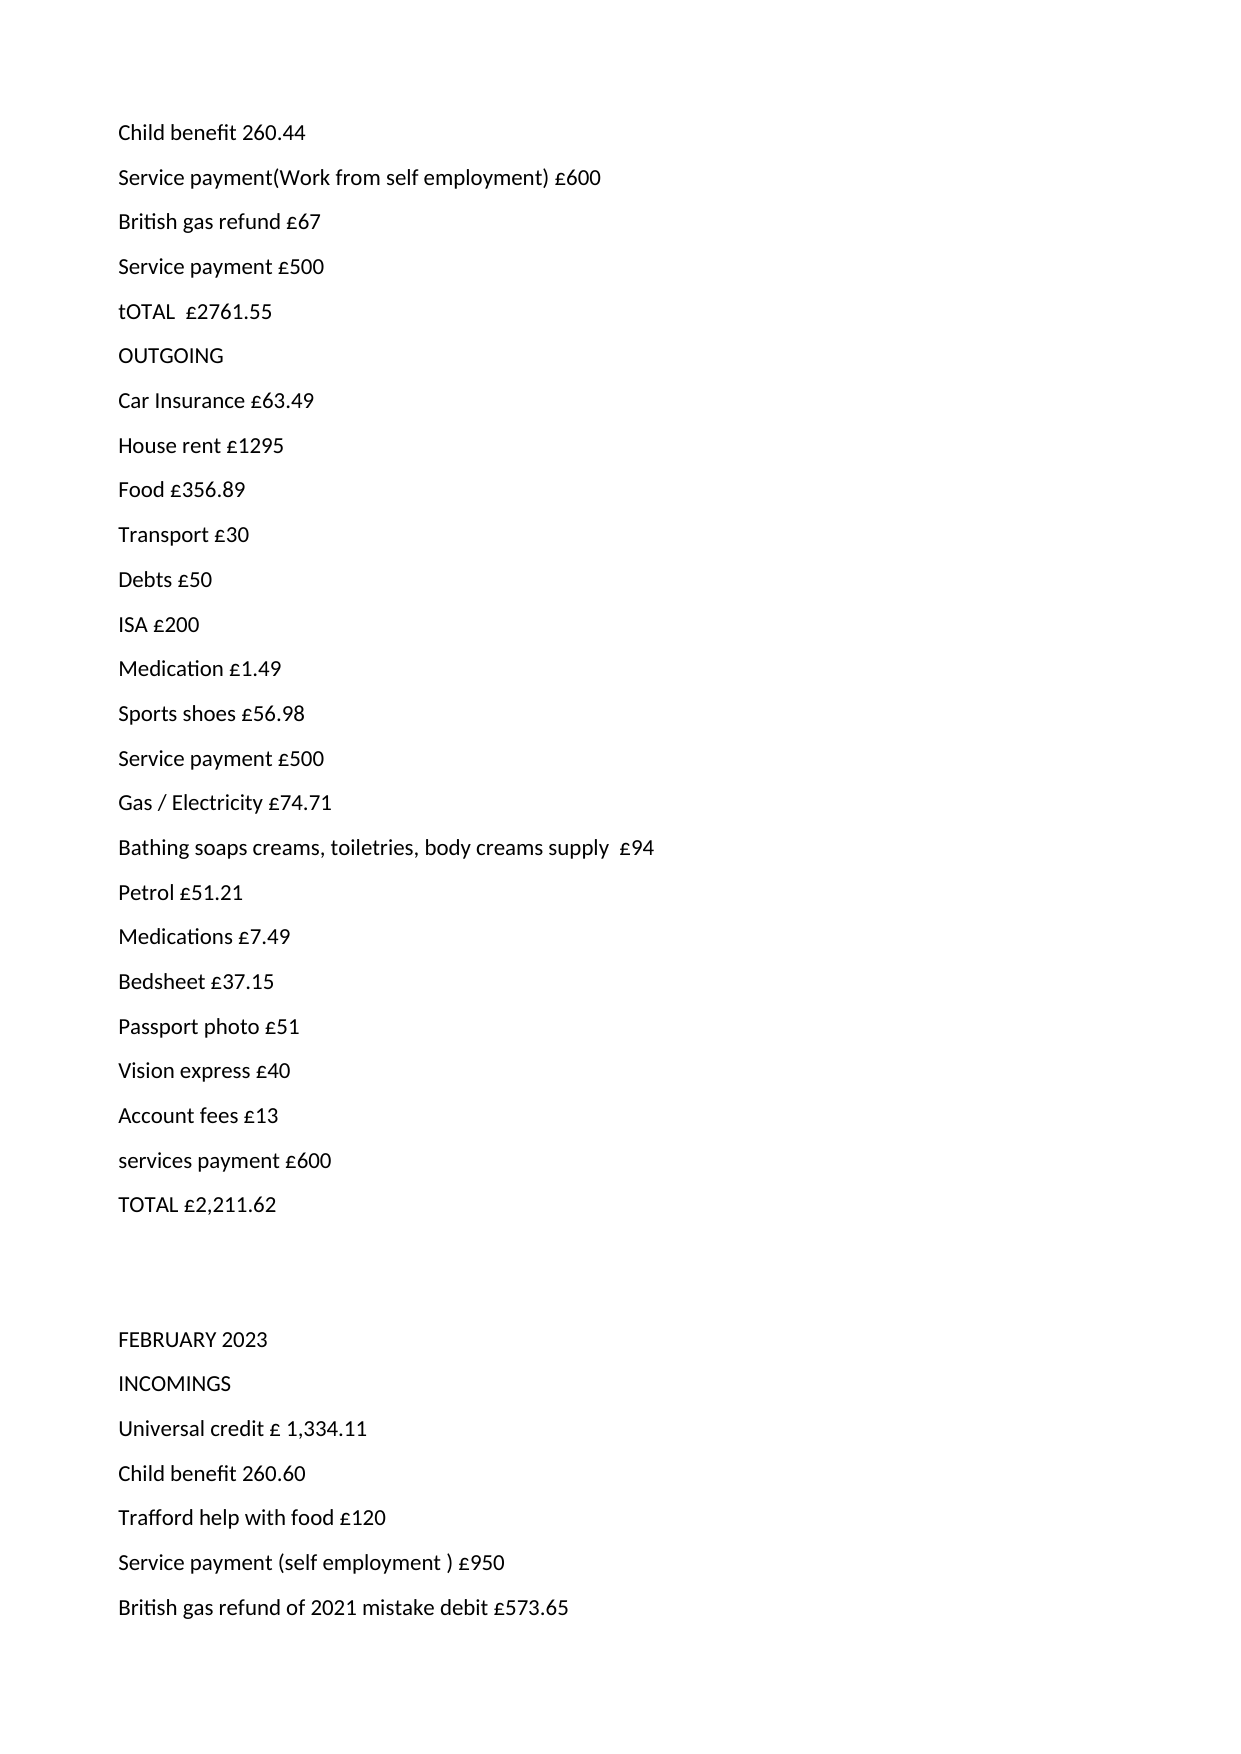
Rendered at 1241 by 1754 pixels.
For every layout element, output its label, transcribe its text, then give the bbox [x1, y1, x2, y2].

text House rent £1295 [118, 431, 1122, 459]
text Vision express £40 [118, 1057, 1122, 1084]
text Passport photo £51 [118, 1012, 1122, 1040]
text Service payment (self employment ) £950 [118, 1548, 1122, 1576]
text Petrol £51.21 [118, 878, 1122, 906]
text Food £356.89 [118, 476, 1122, 504]
text Bedsheet £37.15 [118, 967, 1122, 995]
text British gas refund £67 [118, 207, 1122, 236]
text FEBRUARY 2023 [118, 1325, 1122, 1353]
text INCOMINGS [118, 1369, 1122, 1397]
text Medication £1.49 [118, 654, 1122, 682]
text ISA £200 [118, 610, 1122, 638]
text British gas refund of 2021 mistake debit £573.65 [118, 1593, 1122, 1621]
text services payment £600 [118, 1146, 1122, 1174]
text Medications £7.49 [118, 922, 1122, 951]
text Trafford help with food £120 [118, 1503, 1122, 1531]
text Gas / Electricity £74.71 [118, 788, 1122, 816]
text Service payment £500 [118, 744, 1122, 772]
text OUTGOING [118, 342, 1122, 369]
text Transport £30 [118, 520, 1122, 548]
text tOTAL £2761.55 [118, 297, 1122, 325]
text Child benefit 260.60 [118, 1459, 1122, 1487]
text Debts £50 [118, 565, 1122, 593]
text Universal credit £ 1,334.11 [118, 1414, 1122, 1442]
text Service payment(Work from self employment) £600 [118, 163, 1122, 191]
text TOTAL £2,211.62 [118, 1191, 1122, 1219]
text Bathing soaps creams, toiletries, body creams supply £94 [118, 833, 1122, 861]
text Account fees £13 [118, 1101, 1122, 1129]
text Child benefit 260.44 [118, 118, 1122, 146]
text Service payment £500 [118, 252, 1122, 280]
text Car Insurance £63.49 [118, 386, 1122, 414]
text Sports shoes £56.98 [118, 699, 1122, 727]
